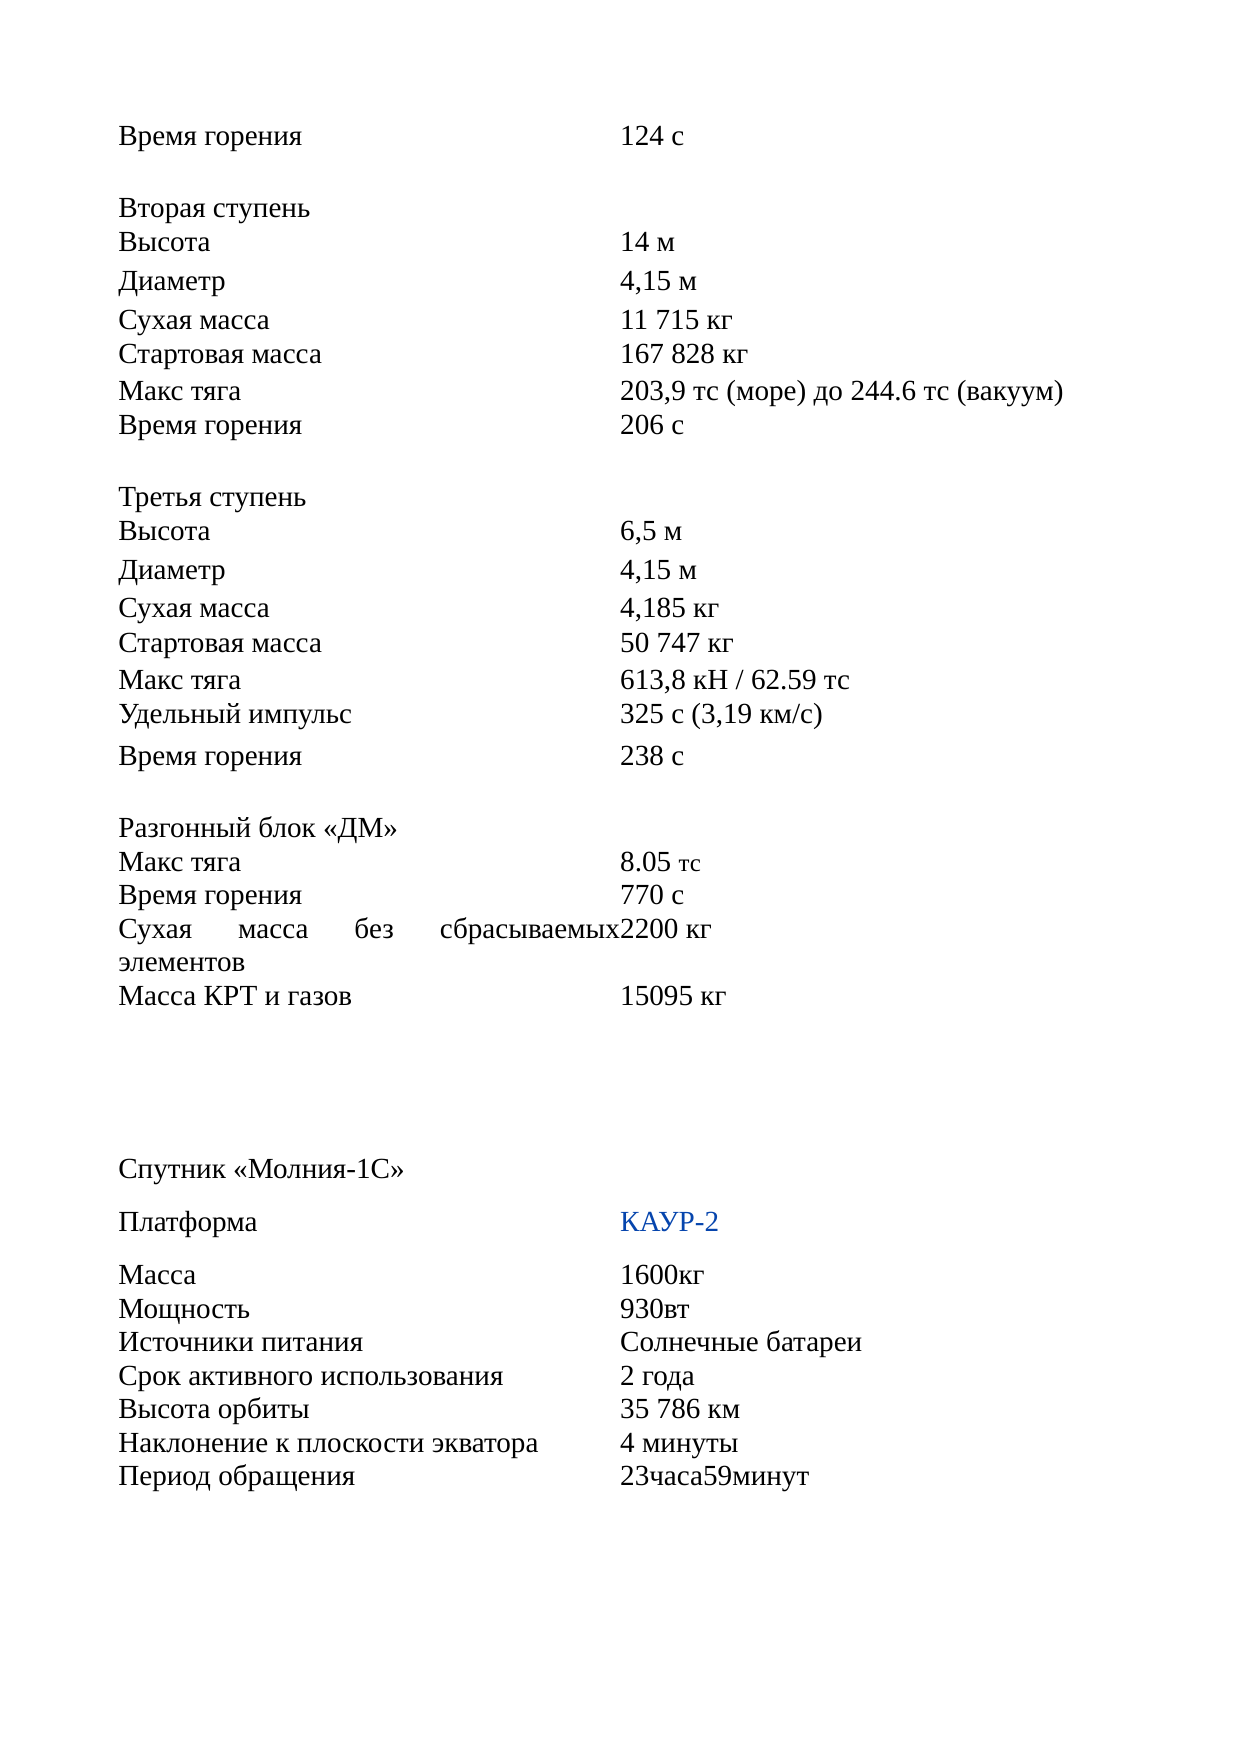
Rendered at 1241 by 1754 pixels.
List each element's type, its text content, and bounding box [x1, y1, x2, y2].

table_header Макс тяга [118, 844, 620, 877]
text Третья ступень [118, 479, 1122, 513]
table_header Платформа [118, 1204, 620, 1257]
table_cell 238 с [620, 738, 1122, 777]
table_cell Стартовая масса [118, 625, 620, 662]
table_cell Макс тяга [118, 373, 620, 407]
table_cell Время горения [118, 118, 620, 157]
table_cell 4,15 м [620, 263, 1122, 302]
table_cell 23часа59минут [620, 1459, 1122, 1492]
table_cell 2200 кг [620, 911, 1122, 978]
table_cell Стартовая масса [118, 336, 620, 373]
table_cell Сухая масса без сбрасываемых элементов [118, 911, 620, 978]
table_cell 2 года [620, 1358, 1122, 1391]
table_cell Высота орбиты [118, 1391, 620, 1425]
table_cell Макс тяга [118, 662, 620, 696]
table_cell 1600кг [620, 1257, 1122, 1291]
table_cell Сухая масса [118, 591, 620, 625]
table_cell Источники питания [118, 1324, 620, 1358]
table_cell 203,9 тс (море) до 244.6 тс (вакуум) [620, 373, 1122, 407]
table_cell Масса [118, 1257, 620, 1291]
table_cell Срок активного использования [118, 1358, 620, 1391]
table_cell 4,185 кг [620, 591, 1122, 625]
text Вторая ступень [118, 191, 1122, 224]
table_cell Время горения [118, 407, 620, 446]
table_cell 4,15 м [620, 552, 1122, 591]
table_cell 770 с [620, 877, 1122, 911]
text Спутник «Молния-1С» [118, 1151, 1122, 1185]
table_cell Время горения [118, 738, 620, 777]
table_cell Диаметр [118, 263, 620, 302]
table_cell 50 747 кг [620, 625, 1122, 662]
table_cell Период обращения [118, 1459, 620, 1492]
table_cell 124 с [620, 118, 1122, 157]
table_header 8.05 тс [620, 844, 1122, 877]
table_cell Масса КРТ и газов [118, 978, 620, 1011]
table_cell Диаметр [118, 552, 620, 591]
table_cell 15095 кг [620, 978, 1122, 1011]
table_cell 35 786 км [620, 1391, 1122, 1425]
table_header КАУР-2 [620, 1204, 1122, 1257]
table_header Высота [118, 513, 620, 552]
table_cell Мощность [118, 1291, 620, 1324]
table_header 14 м [620, 224, 1122, 263]
table_cell Сухая масса [118, 302, 620, 336]
table_cell 930вт [620, 1291, 1122, 1324]
table_cell Время горения [118, 877, 620, 911]
table_cell Наклонение к плоскости экватора [118, 1425, 620, 1458]
table_cell 11 715 кг [620, 302, 1122, 336]
table_cell Солнечные батареи [620, 1324, 1122, 1358]
table_cell 167 828 кг [620, 336, 1122, 373]
table_header 6,5 м [620, 513, 1122, 552]
table_header Высота [118, 224, 620, 263]
table_cell 613,8 кН / 62.59 тс [620, 662, 1122, 696]
table_cell 4 минуты [620, 1425, 1122, 1458]
table_cell 206 с [620, 407, 1122, 446]
text Разгонный блок «ДМ» [118, 810, 1122, 844]
table_cell Удельный импульс [118, 696, 620, 738]
table_cell 325 с (3,19 км/с) [620, 696, 1122, 738]
